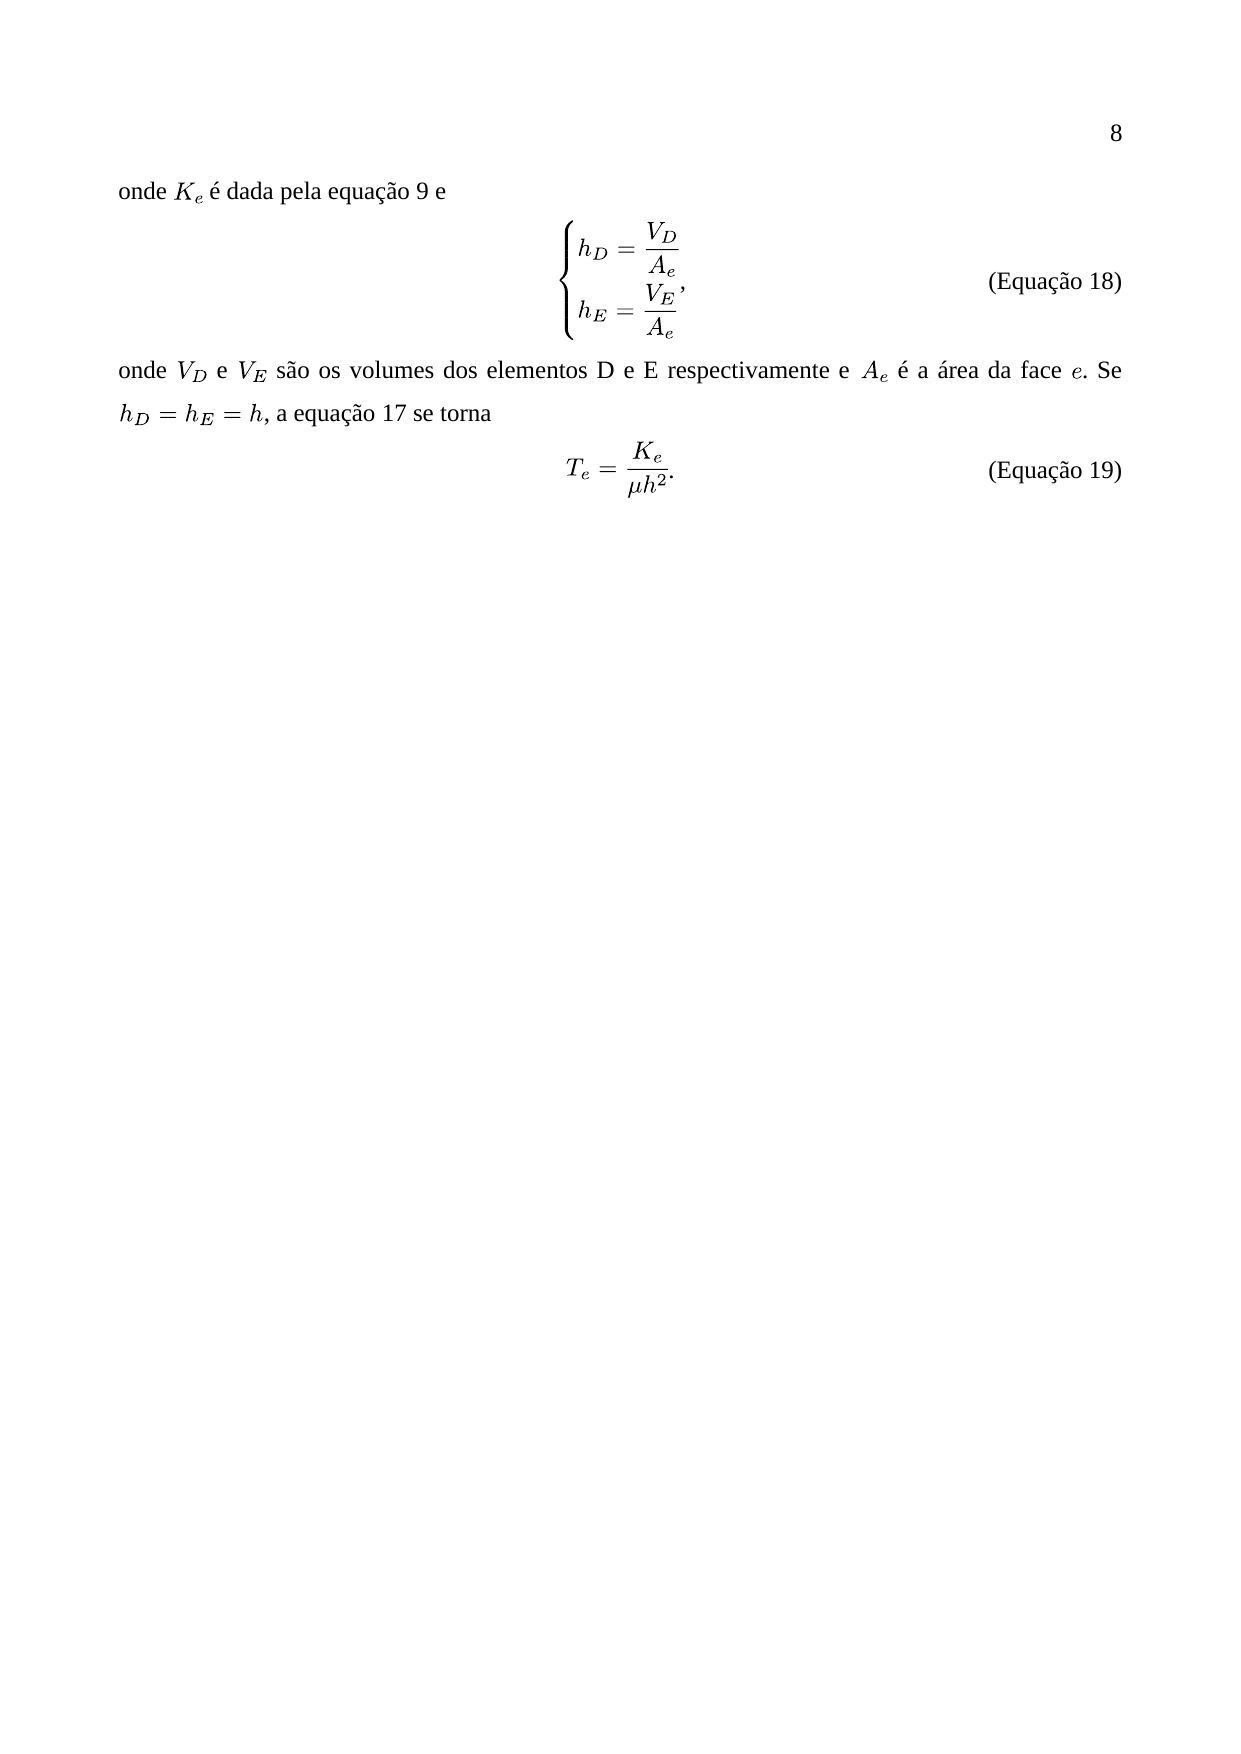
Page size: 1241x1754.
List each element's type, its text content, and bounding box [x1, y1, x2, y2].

list onde e são os volumes dos elementos D e E respectivamente e é a área da face . Se , a equação 17 se torna [118, 355, 1122, 427]
text onde é dada pela equação 9 e [118, 176, 1122, 205]
list . (Equação 19) [630, 442, 1122, 498]
text , (Equação 18) [118, 219, 1122, 341]
list [118, 442, 628, 498]
